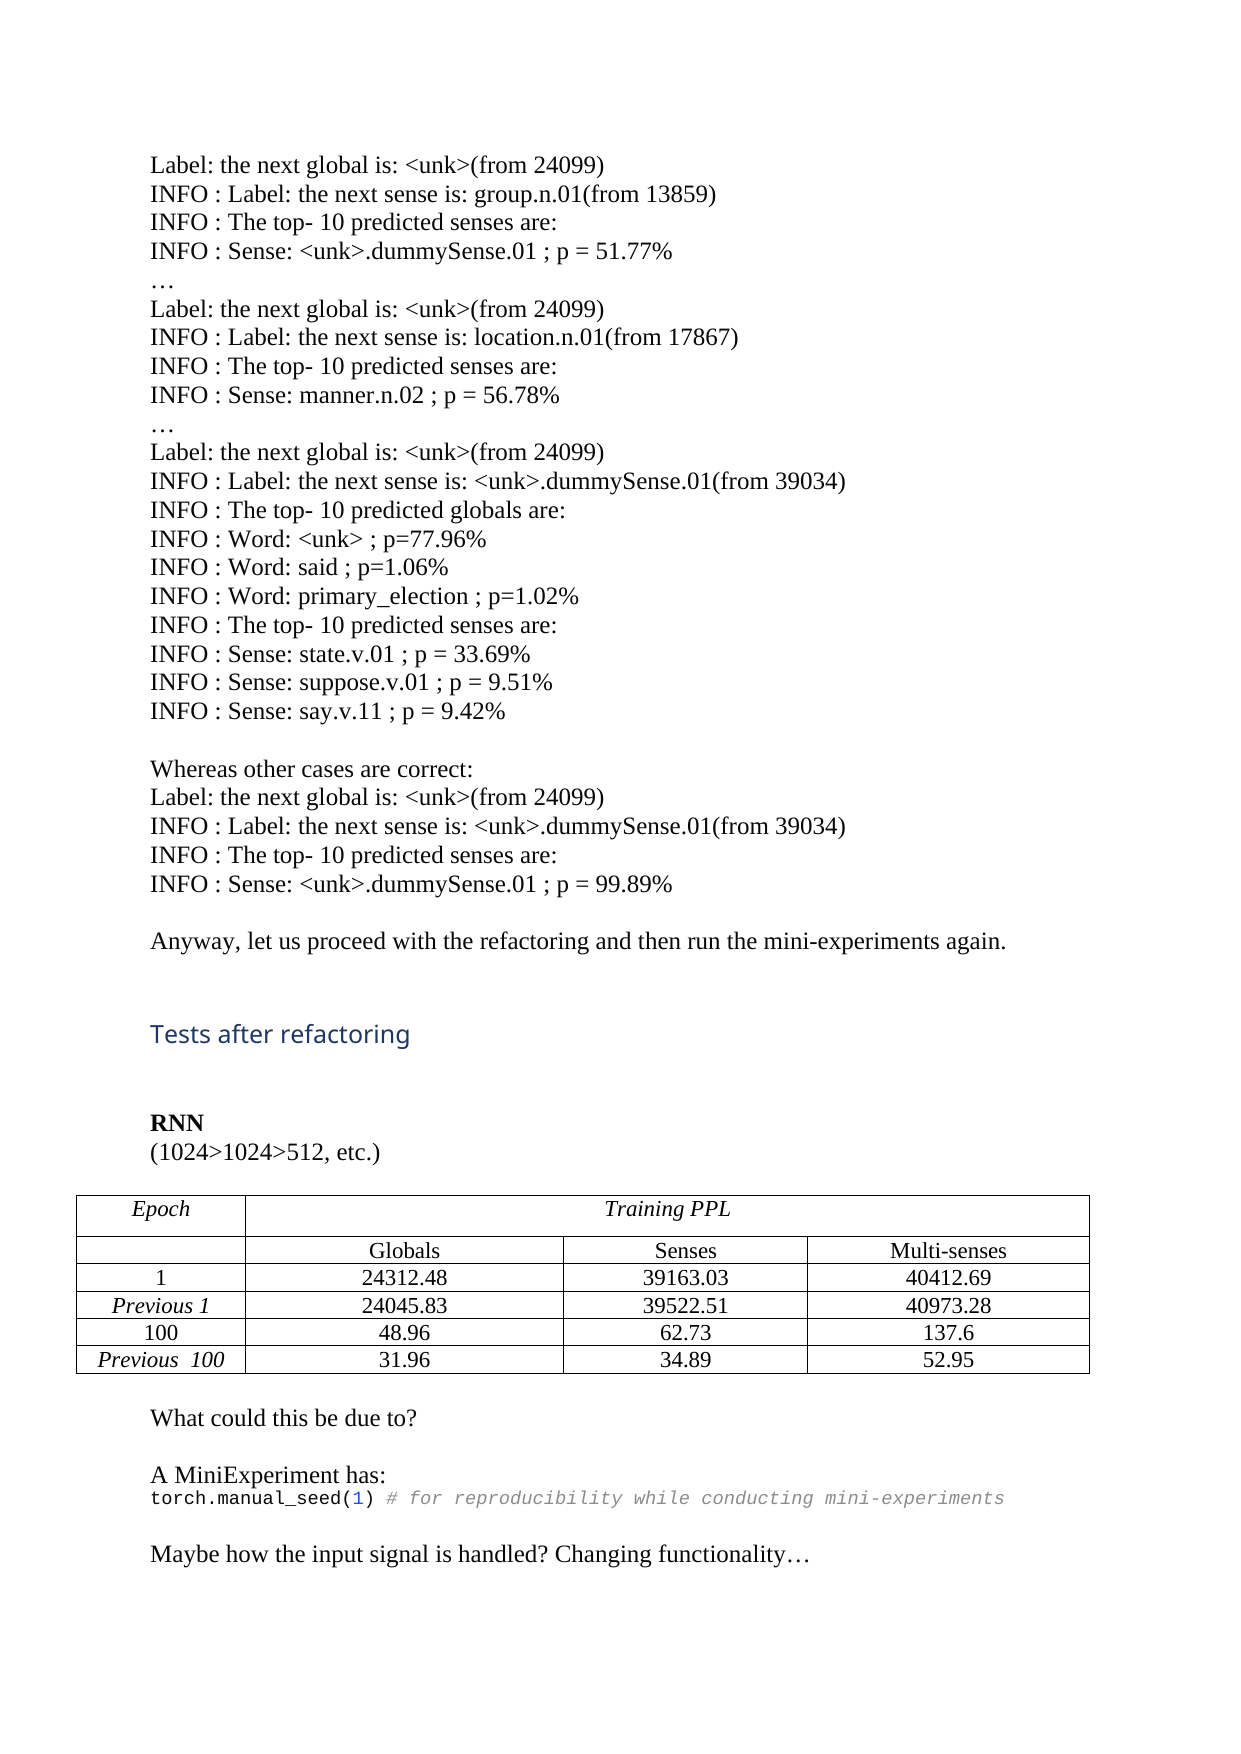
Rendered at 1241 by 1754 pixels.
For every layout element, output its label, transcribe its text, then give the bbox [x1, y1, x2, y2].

text INFO : The top- 10 predicted senses are: INFO : Sense: <unk>.dummySense.01 ; p = 51.77% [150, 207, 1090, 265]
table_cell 100 [77, 1319, 245, 1345]
table_cell 31.96 [246, 1346, 563, 1373]
text torch.manual_seed(1) # for reproducibility while conducting mini-experiments [150, 1489, 1090, 1510]
table_cell 24045.83 [246, 1292, 563, 1318]
table_cell Globals [246, 1237, 563, 1263]
table_cell 52.95 [808, 1346, 1089, 1373]
table_cell Senses [564, 1237, 807, 1263]
text Whereas other cases are correct: [150, 754, 1090, 782]
text A MiniExperiment has: [150, 1460, 1090, 1489]
table_cell 137.6 [808, 1319, 1089, 1345]
table_cell 24312.48 [246, 1264, 563, 1291]
text Label: the next global is: <unk>(from 24099) INFO : Label: the next sense is: <unk>.dummySense.01(from 39034) INFO : The top- 10 predicted globals are: INFO : Word: <unk> ; p=77.96% INFO : Word: said ; p=1.06% INFO : Word: primary_election ; p=1.02% [150, 437, 1090, 610]
table_header Epoch [77, 1196, 245, 1236]
table_header Training PPL [246, 1196, 1089, 1236]
table_cell [77, 1237, 245, 1263]
text Label: the next global is: <unk>(from 24099) INFO : Label: the next sense is: location.n.01(from 17867) [150, 294, 1090, 351]
table_cell 39522.51 [564, 1292, 807, 1318]
text RNN [150, 1108, 1090, 1137]
text Maybe how the input signal is handled? Changing functionality… [150, 1539, 1090, 1568]
table_cell 1 [77, 1264, 245, 1291]
table_cell 40973.28 [808, 1292, 1089, 1318]
text Label: the next global is: <unk>(from 24099) INFO : Label: the next sense is: group.n.01(from 13859) [150, 150, 1090, 207]
text INFO : The top- 10 predicted senses are: INFO : Sense: manner.n.02 ; p = 56.78% [150, 351, 1090, 409]
text … [150, 265, 1090, 294]
text … [150, 409, 1090, 437]
table_cell 40412.69 [808, 1264, 1089, 1291]
text (1024>1024>512, etc.) [150, 1137, 1090, 1166]
table_cell Multi-senses [808, 1237, 1089, 1263]
table_cell 62.73 [564, 1319, 807, 1345]
text INFO : The top- 10 predicted senses are: INFO : Sense: <unk>.dummySense.01 ; p = 99.89% [150, 840, 1090, 897]
subtitle Tests after refactoring [150, 1017, 1090, 1051]
table_cell 34.89 [564, 1346, 807, 1373]
table_cell 48.96 [246, 1319, 563, 1345]
table_cell Previous 100 [77, 1346, 245, 1373]
text Label: the next global is: <unk>(from 24099) INFO : Label: the next sense is: <unk>.dummySense.01(from 39034) [150, 782, 1090, 840]
text INFO : The top- 10 predicted senses are: INFO : Sense: state.v.01 ; p = 33.69% INFO : Sense: suppose.v.01 ; p = 9.51% INFO : Sense: say.v.11 ; p = 9.42% [150, 610, 1090, 725]
text What could this be due to? [150, 1403, 1090, 1431]
text Anyway, let us proceed with the refactoring and then run the mini-experiments again. [150, 926, 1090, 955]
table_cell Previous 1 [77, 1292, 245, 1318]
table_cell 39163.03 [564, 1264, 807, 1291]
